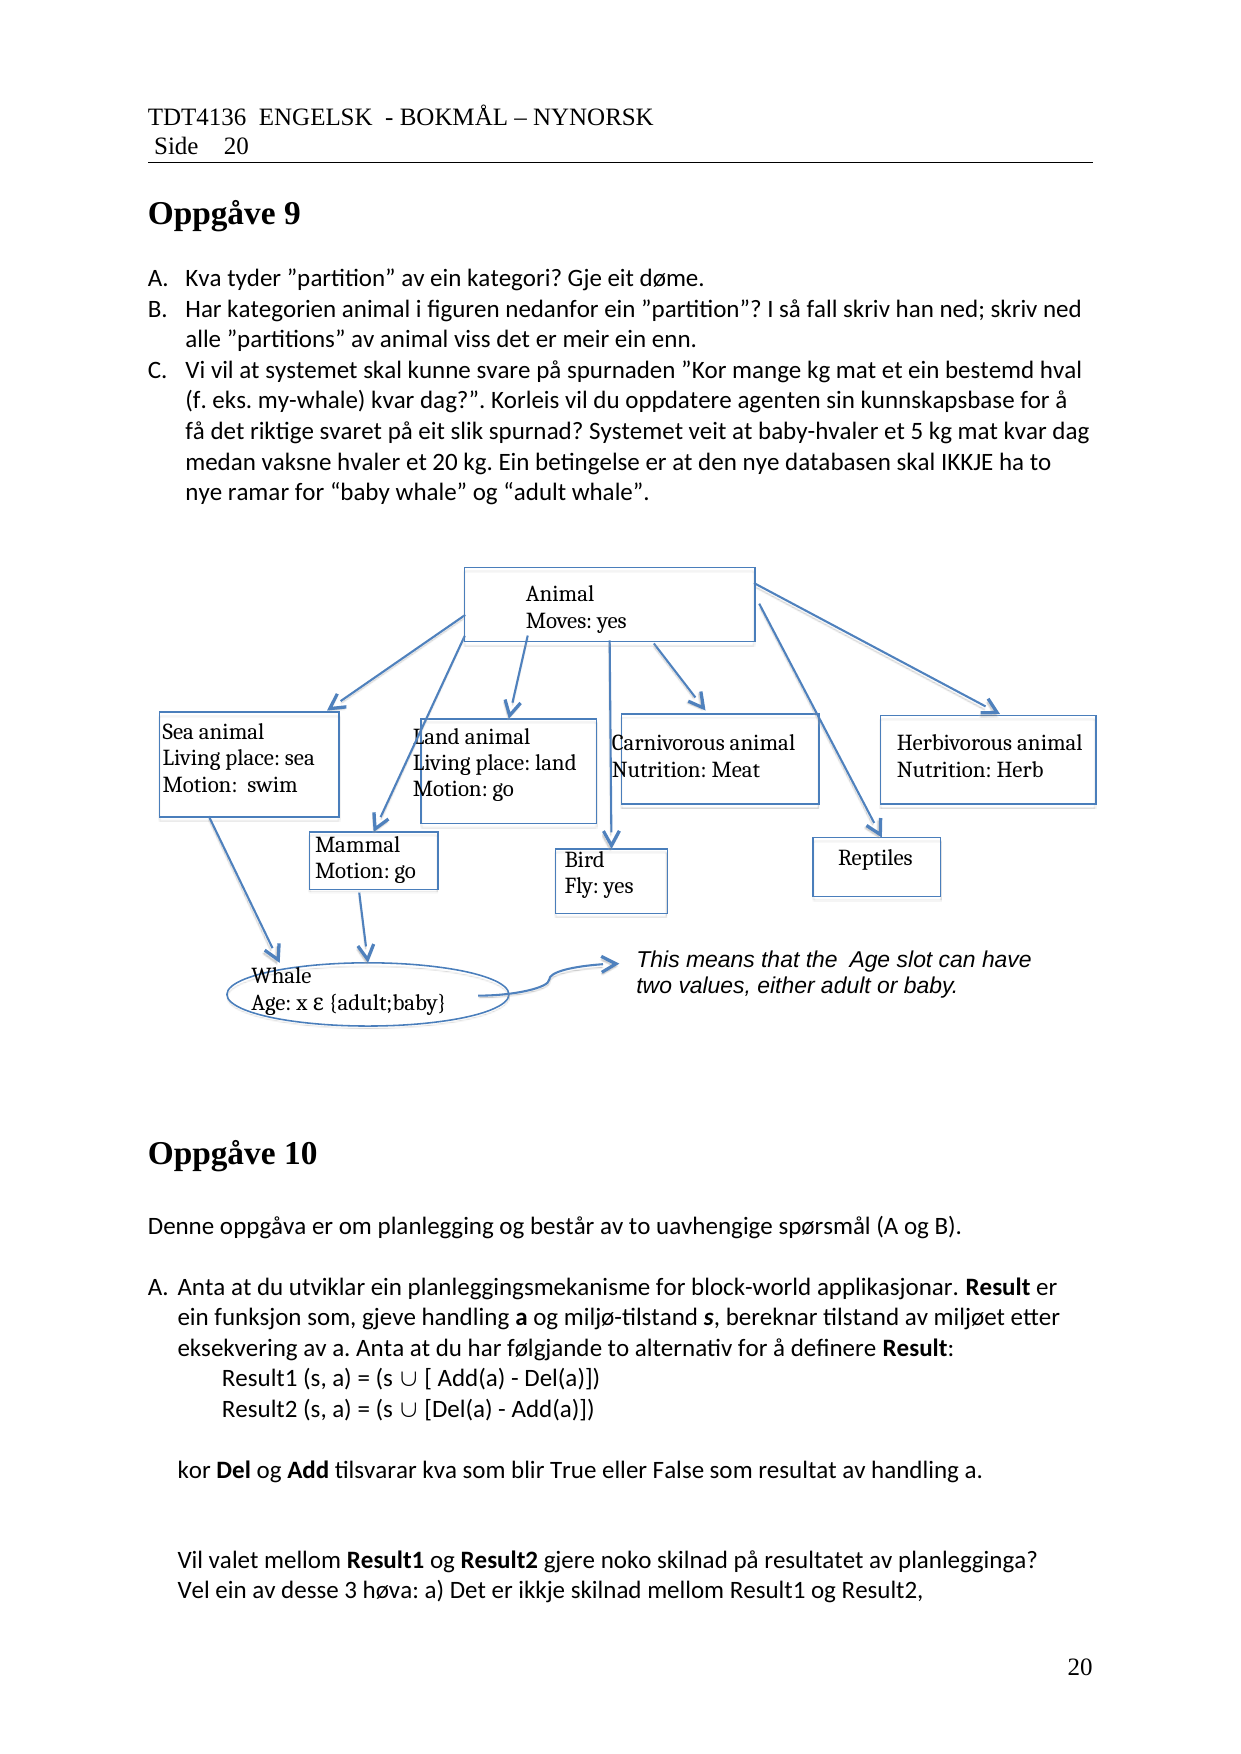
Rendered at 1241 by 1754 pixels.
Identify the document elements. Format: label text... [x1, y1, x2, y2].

text Vil valet mellom Result1 og Result2 gjere noko skilnad på resultatet av planlegginga? Vel ein av desse 3 høva: a) Det er ikkje skilnad mellom Result1 og Result2, [177, 1544, 1093, 1605]
text ein funksjon som, gjeve handling a og miljø-tilstand s, bereknar tilstand av miljøet etter [148, 1301, 1093, 1332]
list Kva tyder ”partition” av ein kategori? Gje eit døme. [148, 262, 1093, 293]
list Har kategorien animal i figuren nedanfor ein ”partition”? I så fall skriv han ned; skriv ned alle ”partitions” av animal viss det er meir ein enn. [148, 293, 1093, 354]
text Result2 (s, a) = (s  [Del(a) - Add(a)]) kor Del og Add tilsvarar kva som blir True eller False som resultat av handling a. [177, 1393, 1093, 1544]
text Oppgåve 10 [148, 1133, 1091, 1172]
text Oppgåve 9 [148, 194, 1093, 232]
text Denne oppgåva er om planlegging og består av to uavhengige spørsmål (A og B). A. Anta at du utviklar ein planleggingsmekanisme for block-world applikasjonar. Result er [148, 1210, 1093, 1301]
text Result1 (s, a) = (s  [ Add(a) - Del(a)]) [222, 1362, 1093, 1393]
text eksekvering av a. Anta at du har følgjande to alternativ for å definere Result: [148, 1332, 1093, 1362]
list Vi vil at systemet skal kunne svare på spurnaden ”Kor mange kg mat et ein bestemd hval (f. eks. my-whale) kvar dag?”. Korleis vil du oppdatere agenten sin kunnskapsbase for å få det riktige svaret på eit slik spurnad? Systemet veit at baby-hvaler et 5 kg mat kvar dag medan vaksne hvaler et 20 kg. Ein betingelse er at den nye databasen skal IKKJE ha to nye ramar for “baby whale” og “adult whale”. [148, 354, 1093, 507]
